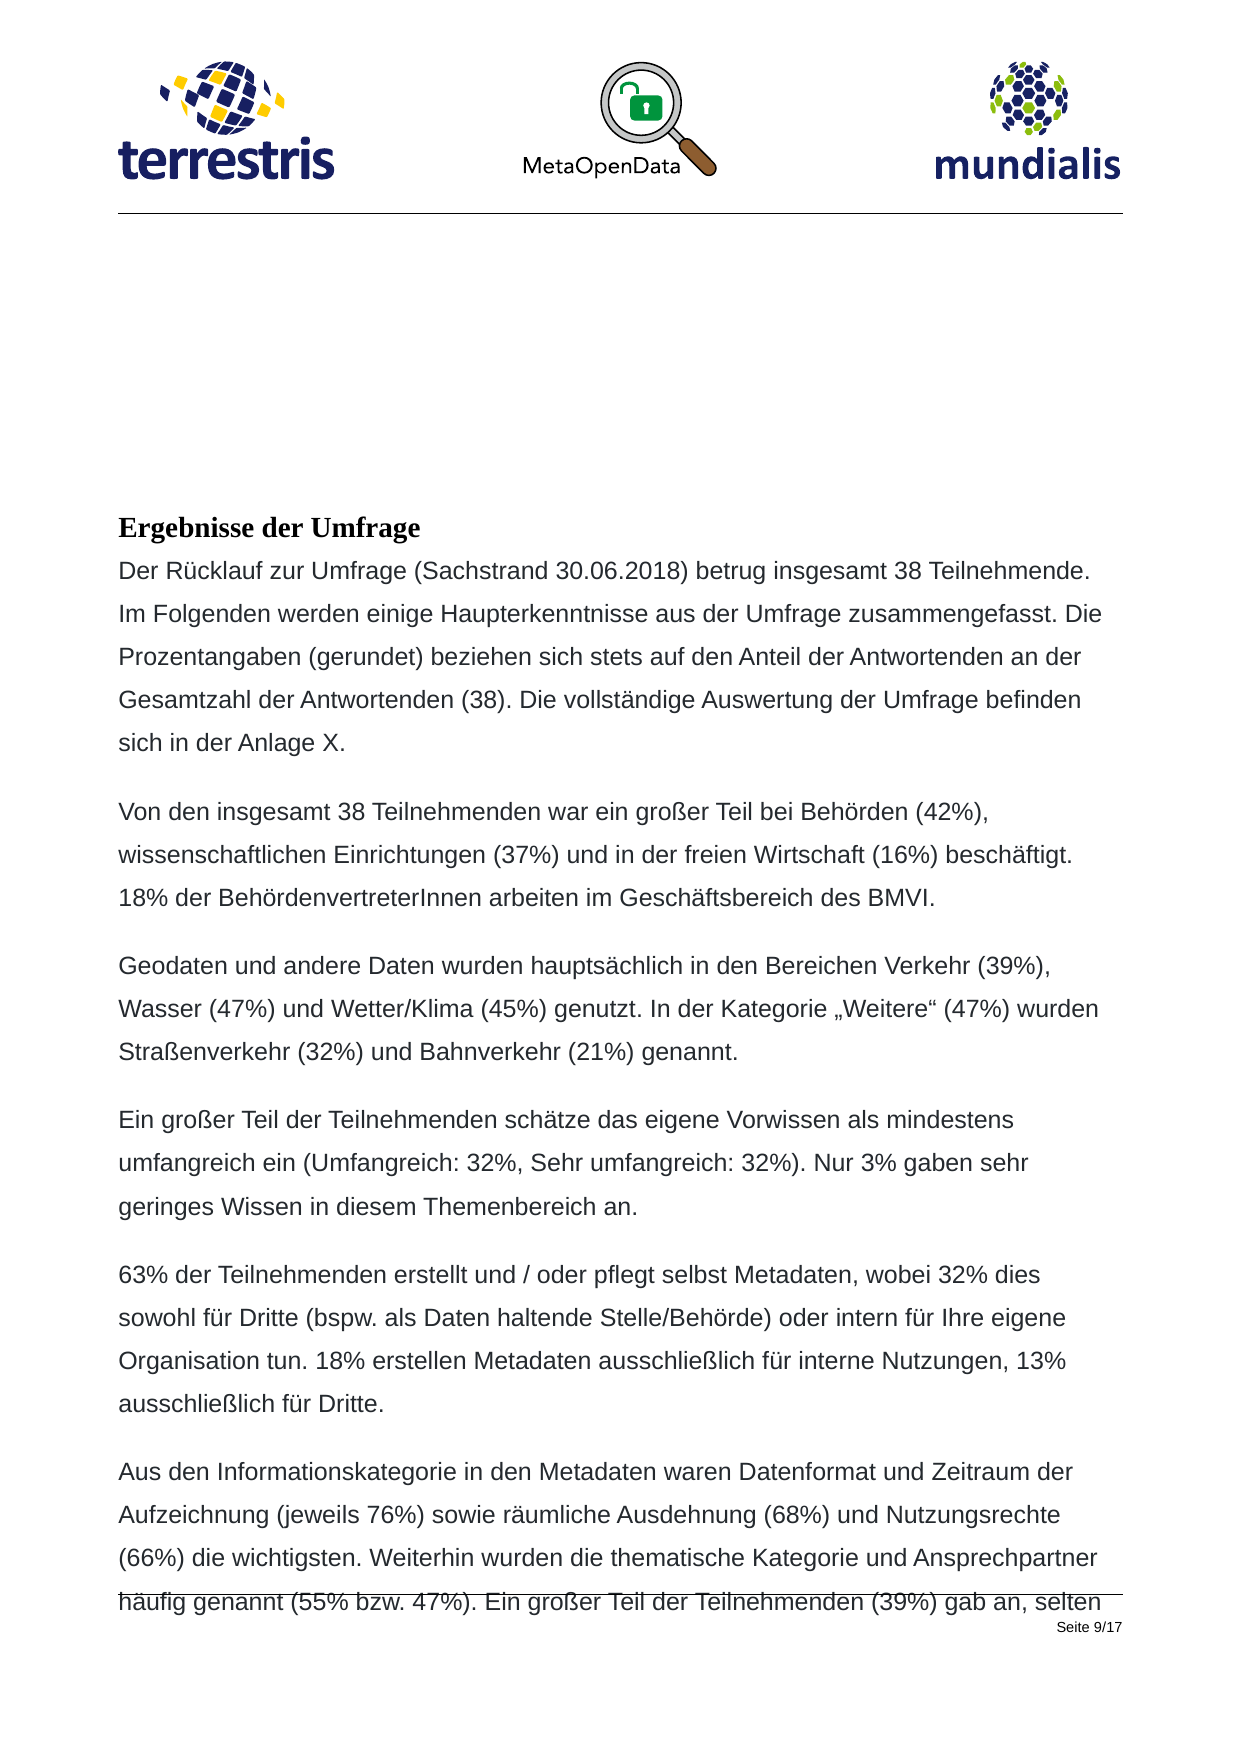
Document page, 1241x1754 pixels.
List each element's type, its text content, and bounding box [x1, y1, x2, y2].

text 63% der Teilnehmenden erstellt und / oder pflegt selbst Metadaten, wobei 32% dies sowohl für Dritte (bspw. als Daten haltende Stelle/Behörde) oder intern für Ihre eigene Organisation tun. 18% erstellen Metadaten ausschließlich für interne Nutzungen, 13% ausschließlich für Dritte. [118, 1260, 1122, 1418]
text Von den insgesamt 38 Teilnehmenden war ein großer Teil bei Behörden (42%), wissenschaftlichen Einrichtungen (37%) und in der freien Wirtschaft (16%) beschäftigt. 18% der BehördenvertreterInnen arbeiten im Geschäftsbereich des BMVI. [118, 797, 1122, 912]
text Geodaten und andere Daten wurden hauptsächlich in den Bereichen Verkehr (39%), Wasser (47%) und Wetter/Klima (45%) genutzt. In der Kategorie „Weitere“ (47%) wurden Straßenverkehr (32%) und Bahnverkehr (21%) genannt. [118, 951, 1122, 1066]
text Der Rücklauf zur Umfrage (Sachstrand 30.06.2018) betrug insgesamt 38 Teilnehmende. Im Folgenden werden einige Haupterkenntnisse aus der Umfrage zusammengefasst. Die Prozentangaben (gerundet) beziehen sich stets auf den Anteil der Antwortenden an der Gesamtzahl der Antwortenden (38). Die vollständige Auswertung der Umfrage befinden sich in der Anlage X. [118, 556, 1122, 757]
text Aus den Informationskategorie in den Metadaten waren Datenformat und Zeitraum der Aufzeichnung (jeweils 76%) sowie räumliche Ausdehnung (68%) und Nutzungsrechte (66%) die wichtigsten. Weiterhin wurden die thematische Kategorie und Ansprechpartner häufig genannt (55% bzw. 47%). Ein großer Teil der Teilnehmenden (39%) gab an, selten alle benötigten Informationen in den Metadaten zu finden, welche interessant oder zur Beurteilung der Eignung der Daten für die eigene Anwendung benötigt werden. Hingegen gaben 32% an, dass dies meistens der Fall ist und 16% fanden stets alle Informationen. [118, 1457, 1122, 1594]
subtitle Ergebnisse der Umfrage [118, 510, 1122, 543]
text Ein großer Teil der Teilnehmenden schätze das eigene Vorwissen als mindestens umfangreich ein (Umfangreich: 32%, Sehr umfangreich: 32%). Nur 3% gaben sehr geringes Wissen in diesem Themenbereich an. [118, 1105, 1122, 1220]
